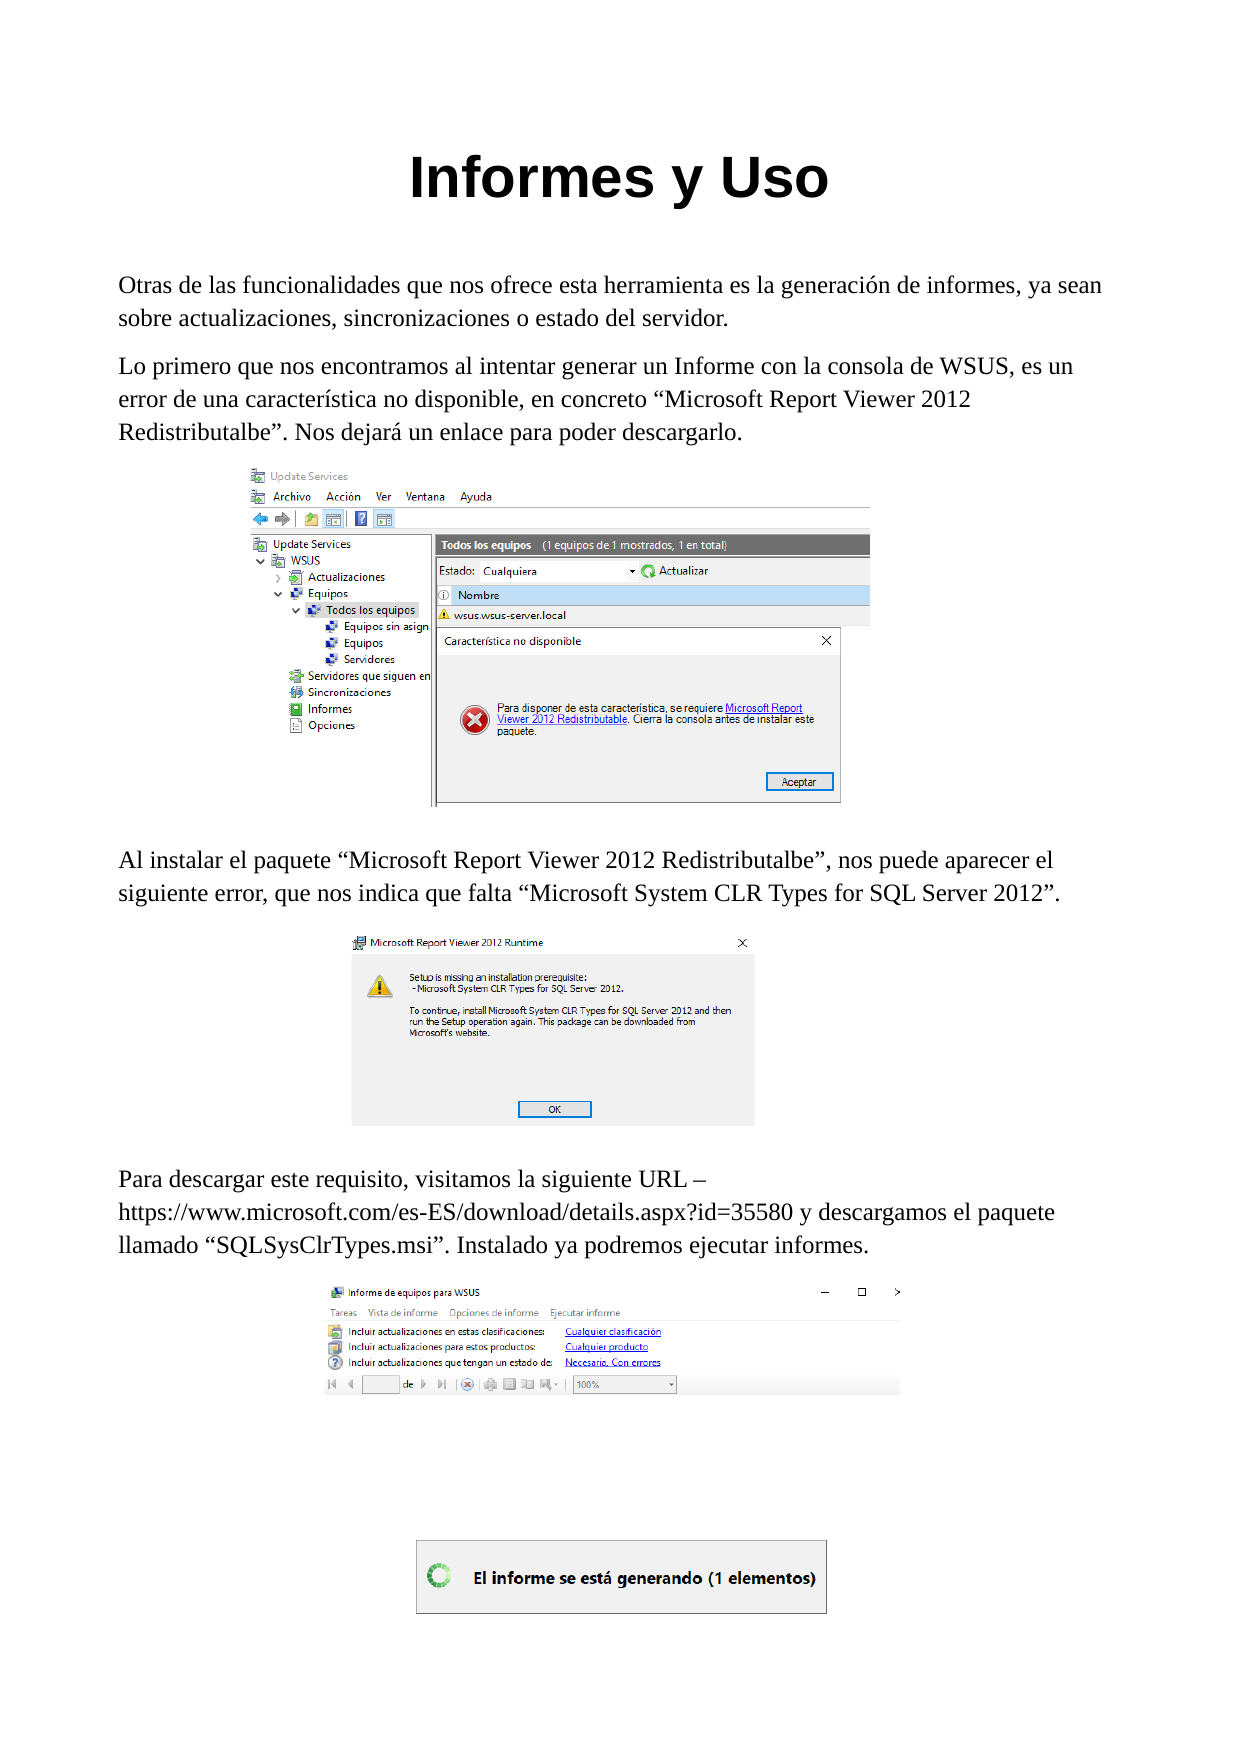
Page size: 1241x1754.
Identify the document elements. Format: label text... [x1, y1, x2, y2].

text Lo primero que nos encontramos al intentar generar un Informe con la consola de WSUS, es un error de una característica no disponible, en concreto “Microsoft Report Viewer 2012 Redistributalbe”. Nos dejará un enlace para poder descargarlo. [118, 351, 1122, 446]
picture [324, 1282, 900, 1624]
picture [351, 933, 755, 1126]
text Al instalar el paquete “Microsoft Report Viewer 2012 Redistributalbe”, nos puede aparecer el siguiente error, que nos indica que falta “Microsoft System CLR Types for SQL Server 2012”. [118, 845, 1122, 907]
picture [250, 468, 870, 807]
title Informes y Uso [118, 143, 1122, 210]
text Otras de las funcionalidades que nos ofrece esta herramienta es la generación de informes, ya sean sobre actualizaciones, sincronizaciones o estado del servidor. [118, 270, 1122, 332]
text Para descargar este requisito, visitamos la siguiente URL – https://www.microsoft.com/es-ES/download/details.aspx?id=35580 y descargamos el paquete llamado “SQLSysClrTypes.msi”. Instalado ya podremos ejecutar informes. [118, 1164, 1122, 1259]
